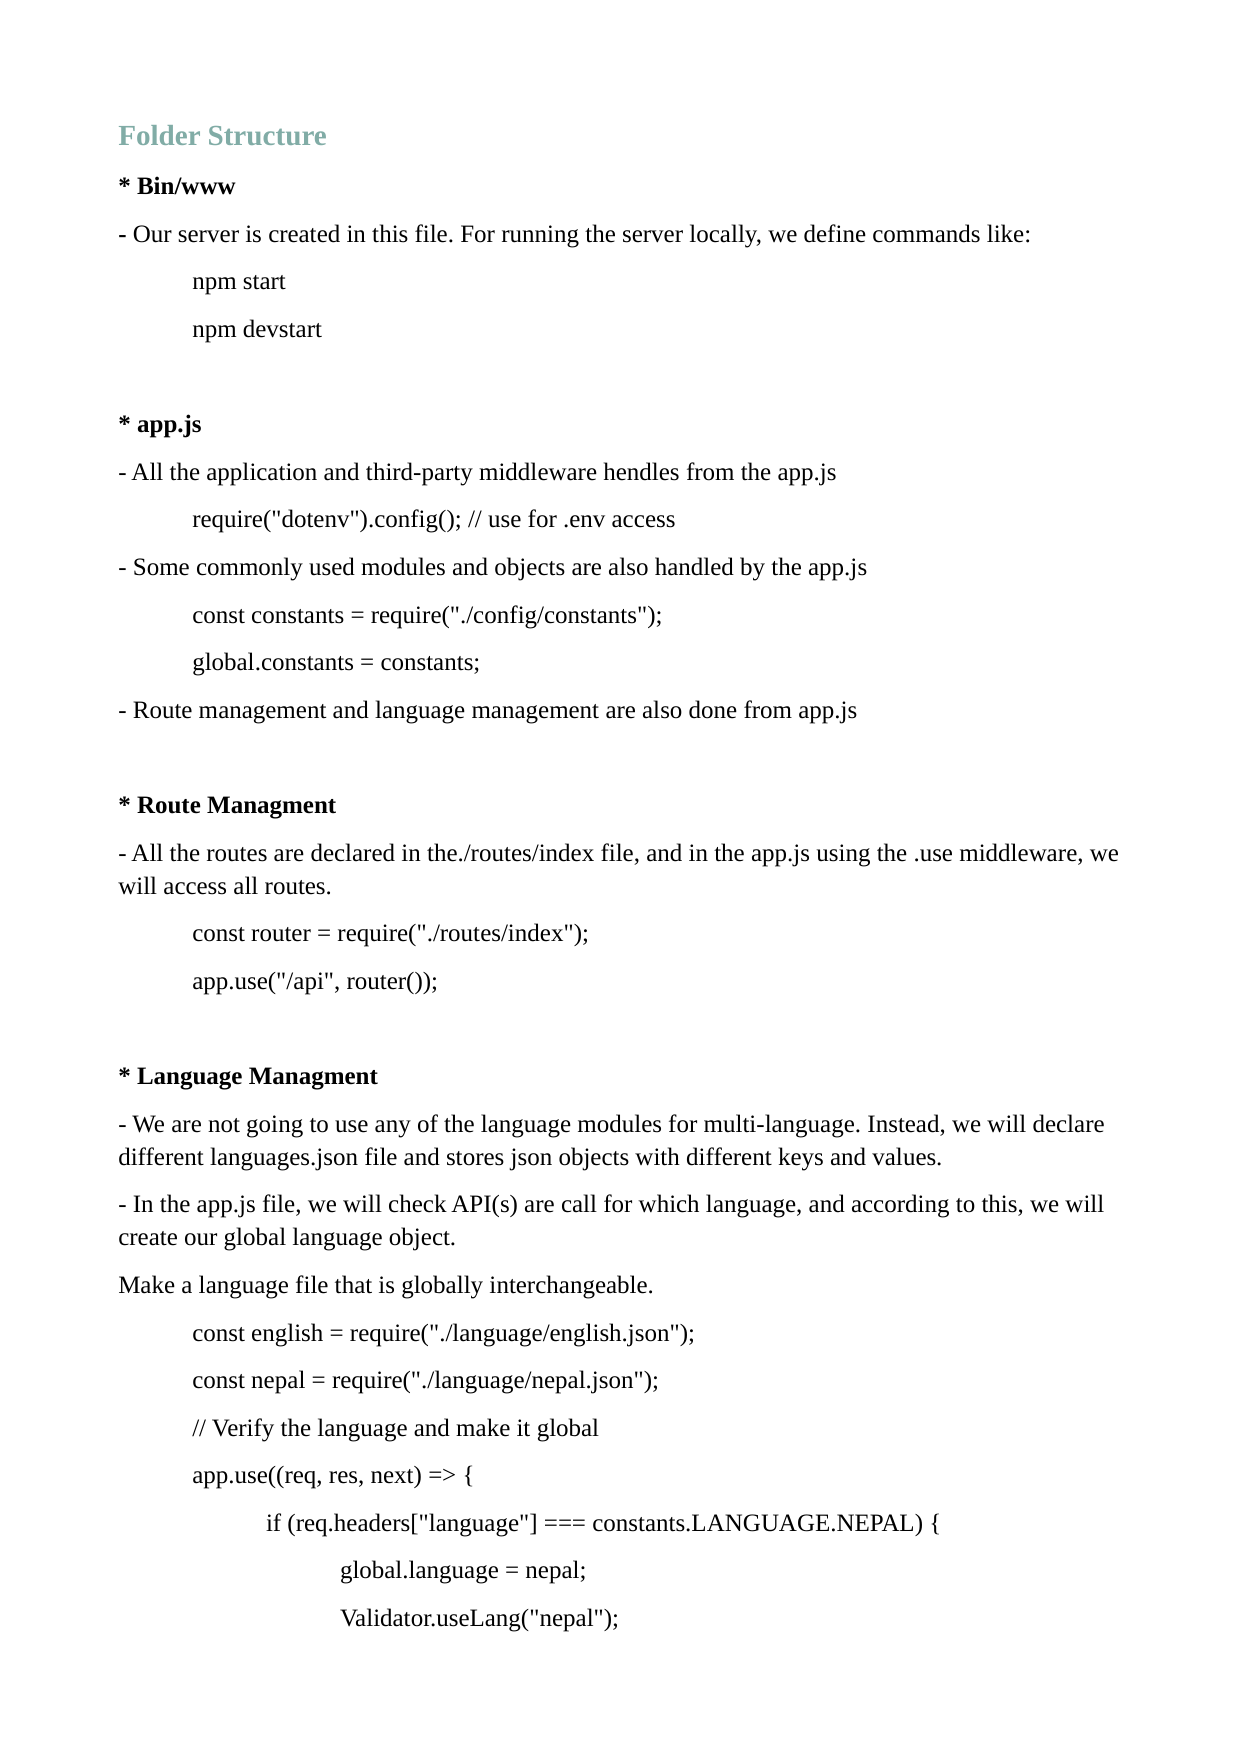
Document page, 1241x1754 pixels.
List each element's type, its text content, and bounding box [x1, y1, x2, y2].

text - We are not going to use any of the language modules for multi-language. Instead, we will declare different languages.json file and stores json objects with different keys and values. [118, 1109, 1122, 1171]
text const constants = require("./config/constants"); [118, 600, 1122, 628]
text - All the application and third-party middleware hendles from the app.js [118, 457, 1122, 486]
text app.use((req, res, next) => { [118, 1460, 1122, 1489]
text Folder Structure [118, 118, 1122, 152]
text * Route Managment [118, 790, 1122, 819]
text require("dotenv").config(); // use for .env access [118, 504, 1122, 533]
text * Language Managment [118, 1061, 1122, 1090]
text npm start [118, 266, 1122, 295]
text - Some commonly used modules and objects are also handled by the app.js [118, 552, 1122, 581]
text - All the routes are declared in the./routes/index file, and in the app.js using the .use middleware, we will access all routes. [118, 838, 1122, 899]
text app.use("/api", router()); [118, 966, 1122, 995]
text const english = require("./language/english.json"); [118, 1318, 1122, 1346]
text * Bin/www [118, 171, 1122, 200]
text - Route management and language management are also done from app.js [118, 695, 1122, 724]
text - Our server is created in this file. For running the server locally, we define commands like: [118, 219, 1122, 248]
text global.language = nepal; [118, 1556, 1122, 1584]
text Validator.useLang("nepal"); [118, 1603, 1122, 1632]
text - In the app.js file, we will check API(s) are call for which language, and according to this, we will create our global language object. [118, 1189, 1122, 1251]
text if (req.headers["language"] === constants.LANGUAGE.NEPAL) { [118, 1508, 1122, 1537]
text global.constants = constants; [118, 647, 1122, 676]
text const router = require("./routes/index"); [118, 918, 1122, 947]
text npm devstart [118, 314, 1122, 343]
text Make a language file that is globally interchangeable. [118, 1270, 1122, 1299]
text const nepal = require("./language/nepal.json"); [118, 1365, 1122, 1394]
text // Verify the language and make it global [118, 1413, 1122, 1442]
text * app.js [118, 409, 1122, 438]
